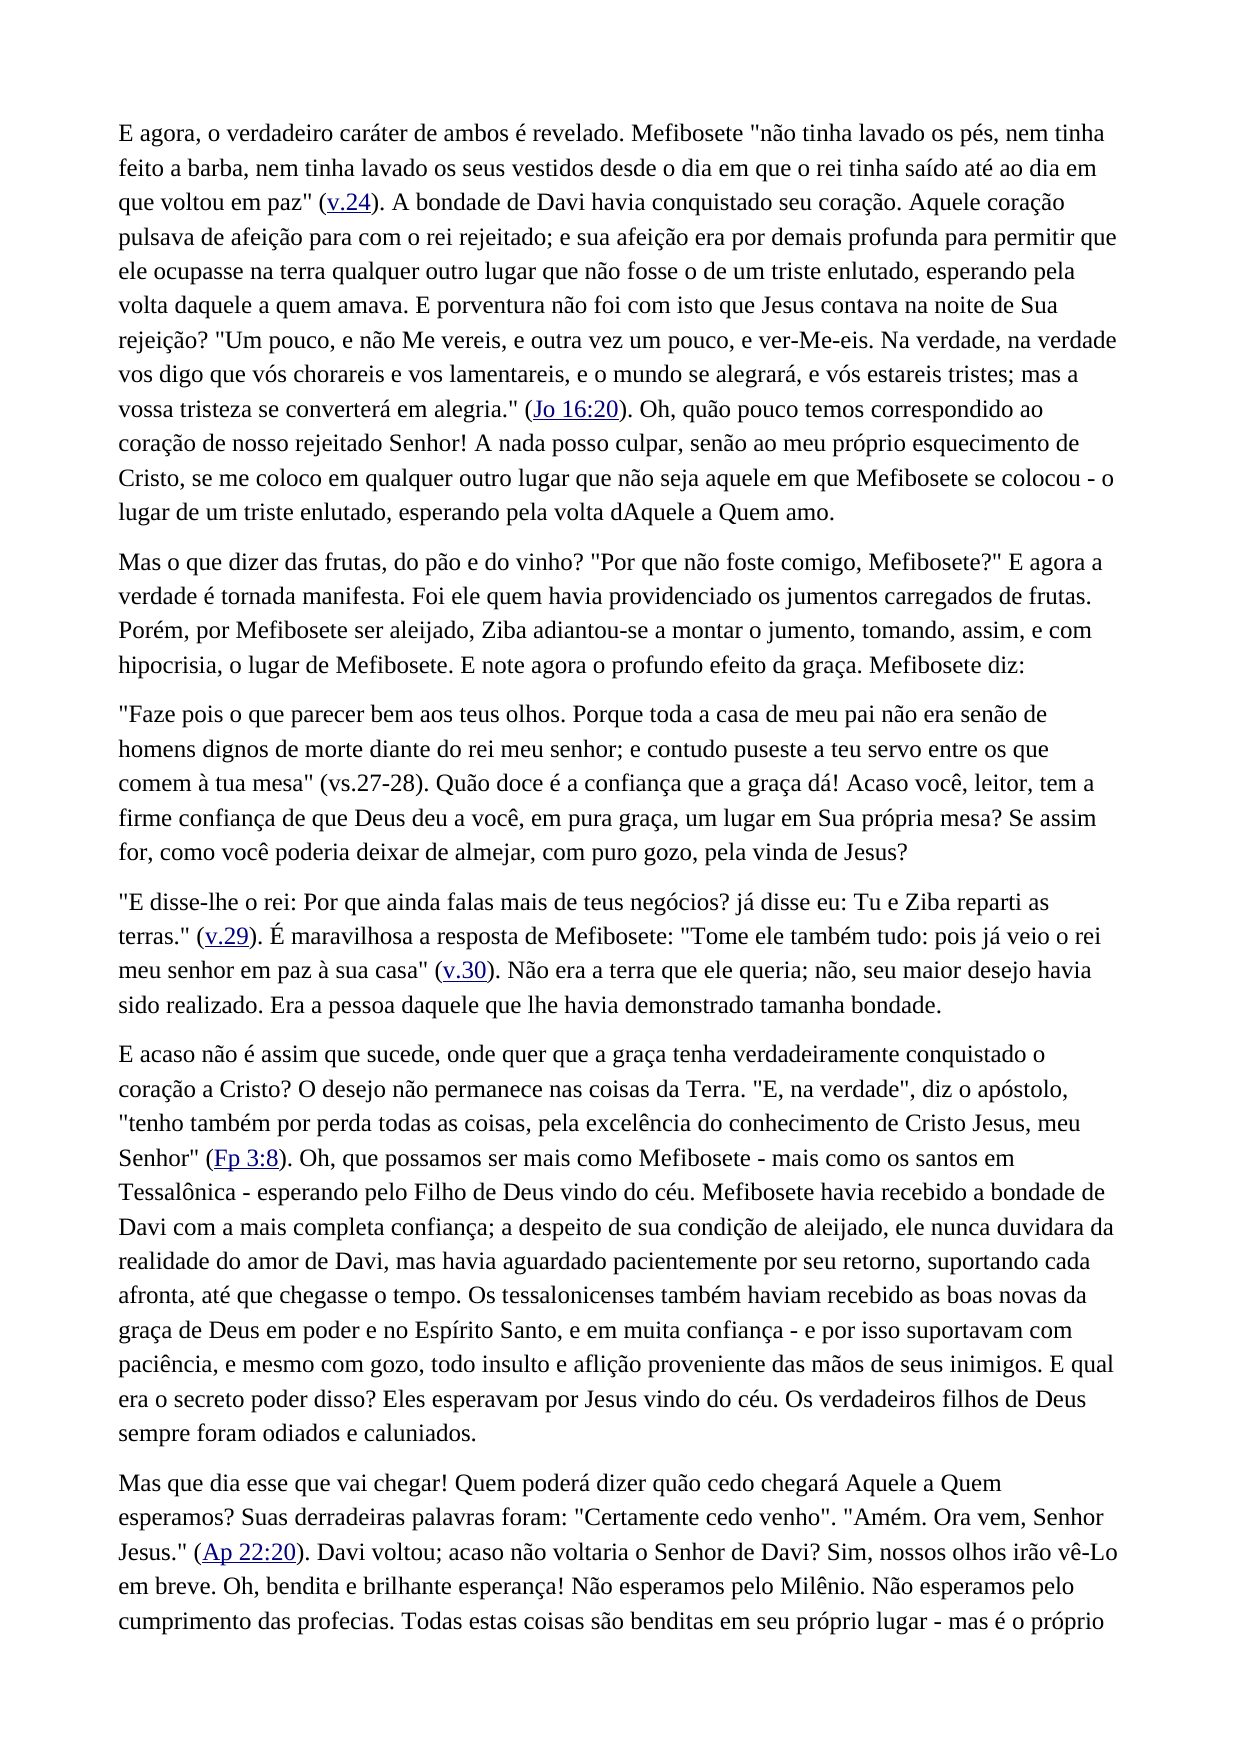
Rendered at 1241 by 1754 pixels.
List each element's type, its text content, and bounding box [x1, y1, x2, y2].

text E agora, o verdadeiro caráter de ambos é revelado. Mefibosete "não tinha lavado os pés, nem tinha feito a barba, nem tinha lavado os seus vestidos desde o dia em que o rei tinha saído até ao dia em que voltou em paz" (v.24). A bondade de Davi havia conquistado seu coração. Aquele coração pulsava de afeição para com o rei rejeitado; e sua afeição era por demais profunda para permitir que ele ocupasse na terra qualquer outro lugar que não fosse o de um triste enlutado, esperando pela volta daquele a quem amava. E porventura não foi com isto que Jesus contava na noite de Sua rejeição? "Um pouco, e não Me vereis, e outra vez um pouco, e ver-Me-eis. Na verdade, na verdade vos digo que vós chorareis e vos lamentareis, e o mundo se alegrará, e vós estareis tristes; mas a vossa tristeza se converterá em alegria." (Jo 16:20). Oh, quão pouco temos correspondido ao coração de nosso rejeitado Senhor! A nada posso culpar, senão ao meu próprio esquecimento de Cristo, se me coloco em qualquer outro lugar que não seja aquele em que Mefibosete se colocou - o lugar de um triste enlutado, esperando pela volta dAquele a Quem amo. [118, 118, 1122, 526]
text "Faze pois o que parecer bem aos teus olhos. Porque toda a casa de meu pai não era senão de homens dignos de morte diante do rei meu senhor; e contudo puseste a teu servo entre os que comem à tua mesa" (vs.27-28). Quão doce é a confiança que a graça dá! Acaso você, leitor, tem a firme confiança de que Deus deu a você, em pura graça, um lugar em Sua própria mesa? Se assim for, como você poderia deixar de almejar, com puro gozo, pela vinda de Jesus? [118, 699, 1122, 866]
text "E disse-lhe o rei: Por que ainda falas mais de teus negócios? já disse eu: Tu e Ziba reparti as terras." (v.29). É maravilhosa a resposta de Mefibosete: "Tome ele também tudo: pois já veio o rei meu senhor em paz à sua casa" (v.30). Não era a terra que ele queria; não, seu maior desejo havia sido realizado. Era a pessoa daquele que lhe havia demonstrado tamanha bondade. [118, 887, 1122, 1019]
text E acaso não é assim que sucede, onde quer que a graça tenha verdadeiramente conquistado o coração a Cristo? O desejo não permanece nas coisas da Terra. "E, na verdade", diz o apóstolo, "tenho também por perda todas as coisas, pela excelência do conhecimento de Cristo Jesus, meu Senhor" (Fp 3:8). Oh, que possamos ser mais como Mefibosete - mais como os santos em Tessalônica - esperando pelo Filho de Deus vindo do céu. Mefibosete havia recebido a bondade de Davi com a mais completa confiança; a despeito de sua condição de aleijado, ele nunca duvidara da realidade do amor de Davi, mas havia aguardado pacientemente por seu retorno, suportando cada afronta, até que chegasse o tempo. Os tessalonicenses também haviam recebido as boas novas da graça de Deus em poder e no Espírito Santo, e em muita confiança - e por isso suportavam com paciência, e mesmo com gozo, todo insulto e aflição proveniente das mãos de seus inimigos. E qual era o secreto poder disso? Eles esperavam por Jesus vindo do céu. Os verdadeiros filhos de Deus sempre foram odiados e caluniados. [118, 1039, 1122, 1447]
text Mas que dia esse que vai chegar! Quem poderá dizer quão cedo chegará Aquele a Quem esperamos? Suas derradeiras palavras foram: "Certamente cedo venho". "Amém. Ora vem, Senhor Jesus." (Ap 22:20). Davi voltou; acaso não voltaria o Senhor de Davi? Sim, nossos olhos irão vê-Lo em breve. Oh, bendita e brilhante esperança! Não esperamos pelo Milênio. Não esperamos pelo cumprimento das profecias. Todas estas coisas são benditas em seu próprio lugar - mas é o próprio [118, 1468, 1122, 1634]
text Mas o que dizer das frutas, do pão e do vinho? "Por que não foste comigo, Mefibosete?" E agora a verdade é tornada manifesta. Foi ele quem havia providenciado os jumentos carregados de frutas. Porém, por Mefibosete ser aleijado, Ziba adiantou-se a montar o jumento, tomando, assim, e com hipocrisia, o lugar de Mefibosete. E note agora o profundo efeito da graça. Mefibosete diz: [118, 547, 1122, 679]
